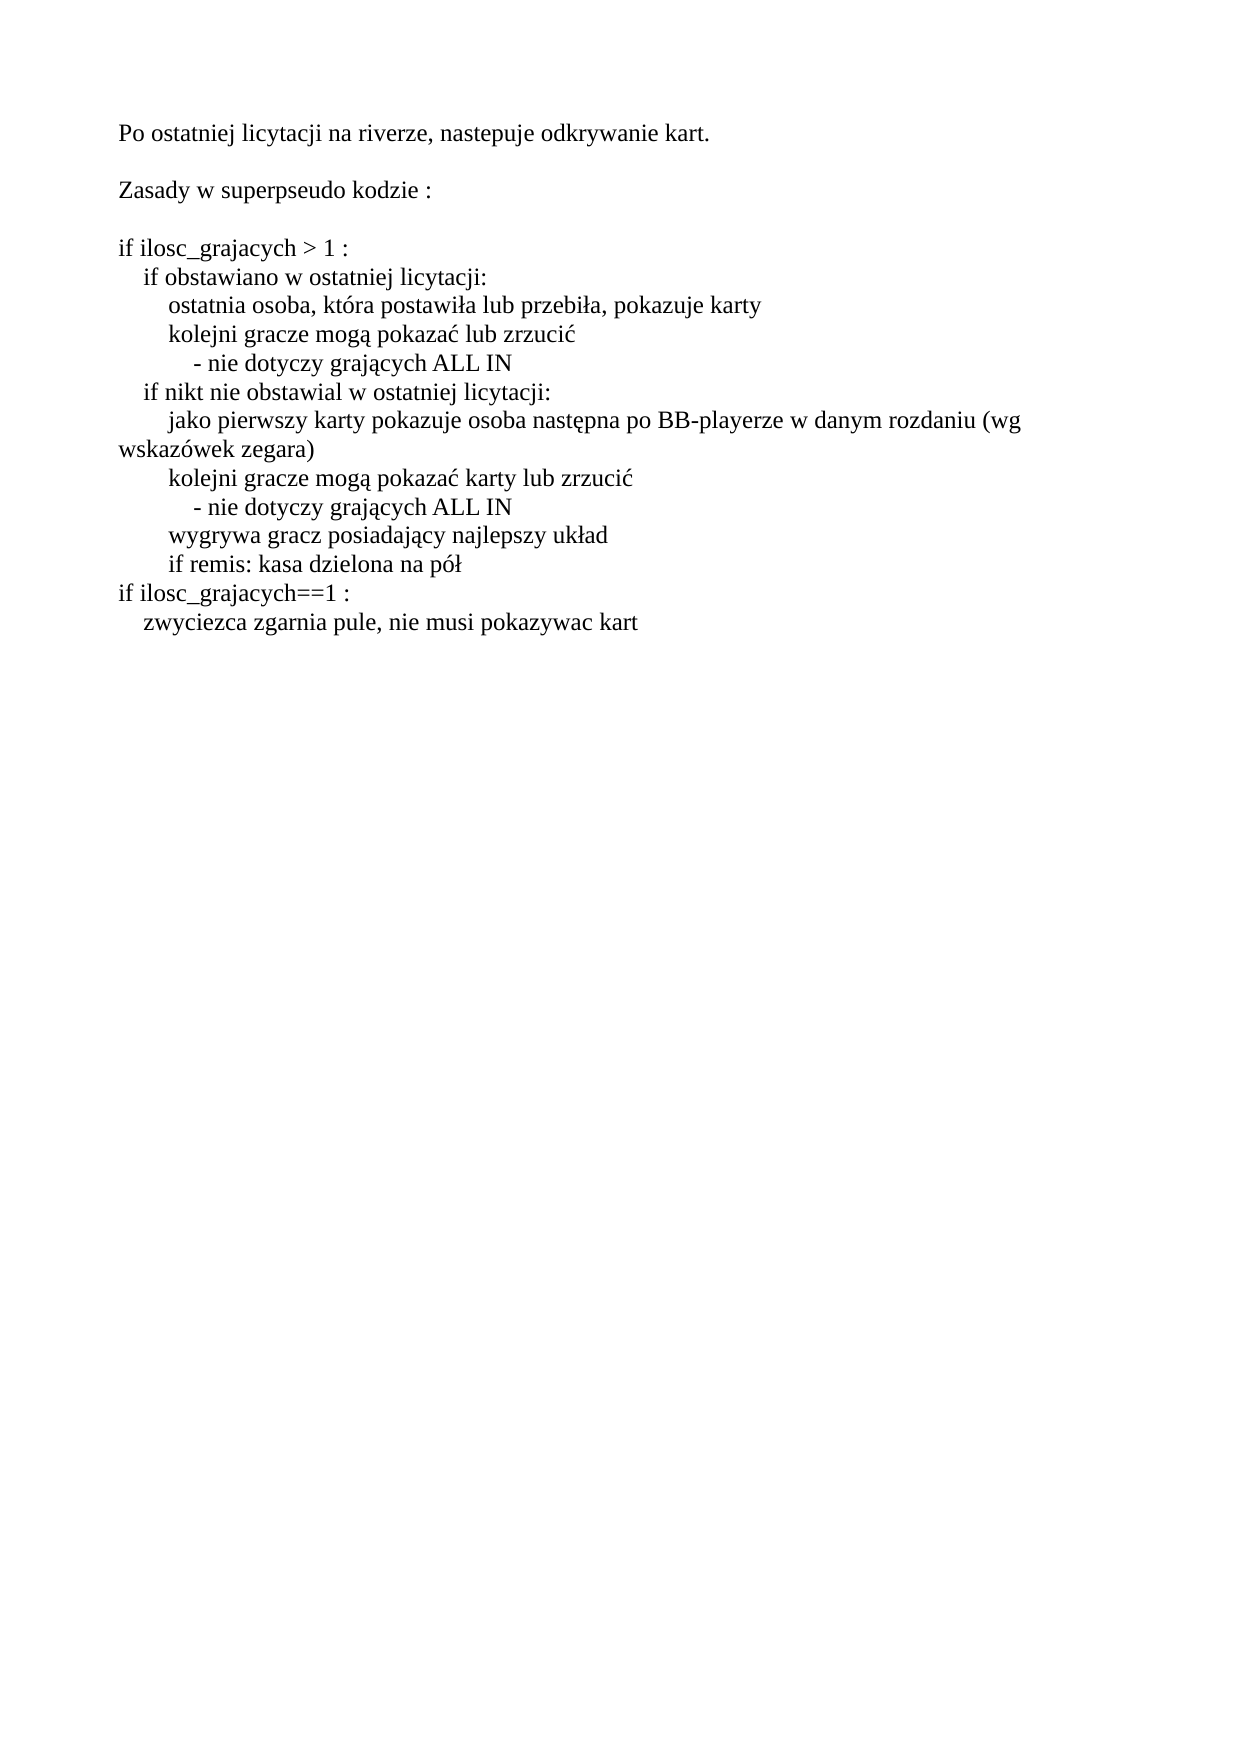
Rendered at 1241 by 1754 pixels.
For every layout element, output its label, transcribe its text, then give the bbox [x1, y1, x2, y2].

text Po ostatniej licytacji na riverze, nastepuje odkrywanie kart. Zasady w superpseudo kodzie : if ilosc_grajacych > 1 : if obstawiano w ostatniej licytacji: ostatnia osoba, która postawiła lub przebiła, pokazuje karty kolejni gracze mogą pokazać lub zrzucić - nie dotyczy grających ALL IN if nikt nie obstawial w ostatniej licytacji: jako pierwszy karty pokazuje osoba następna po BB-playerze w danym rozdaniu (wg wskazówek zegara) kolejni gracze mogą pokazać karty lub zrzucić - nie dotyczy grających ALL IN wygrywa gracz posiadający najlepszy układ if remis: kasa dzielona na pół if ilosc_grajacych==1 : zwyciezca zgarnia pule, nie musi pokazywac kart [118, 118, 1122, 636]
